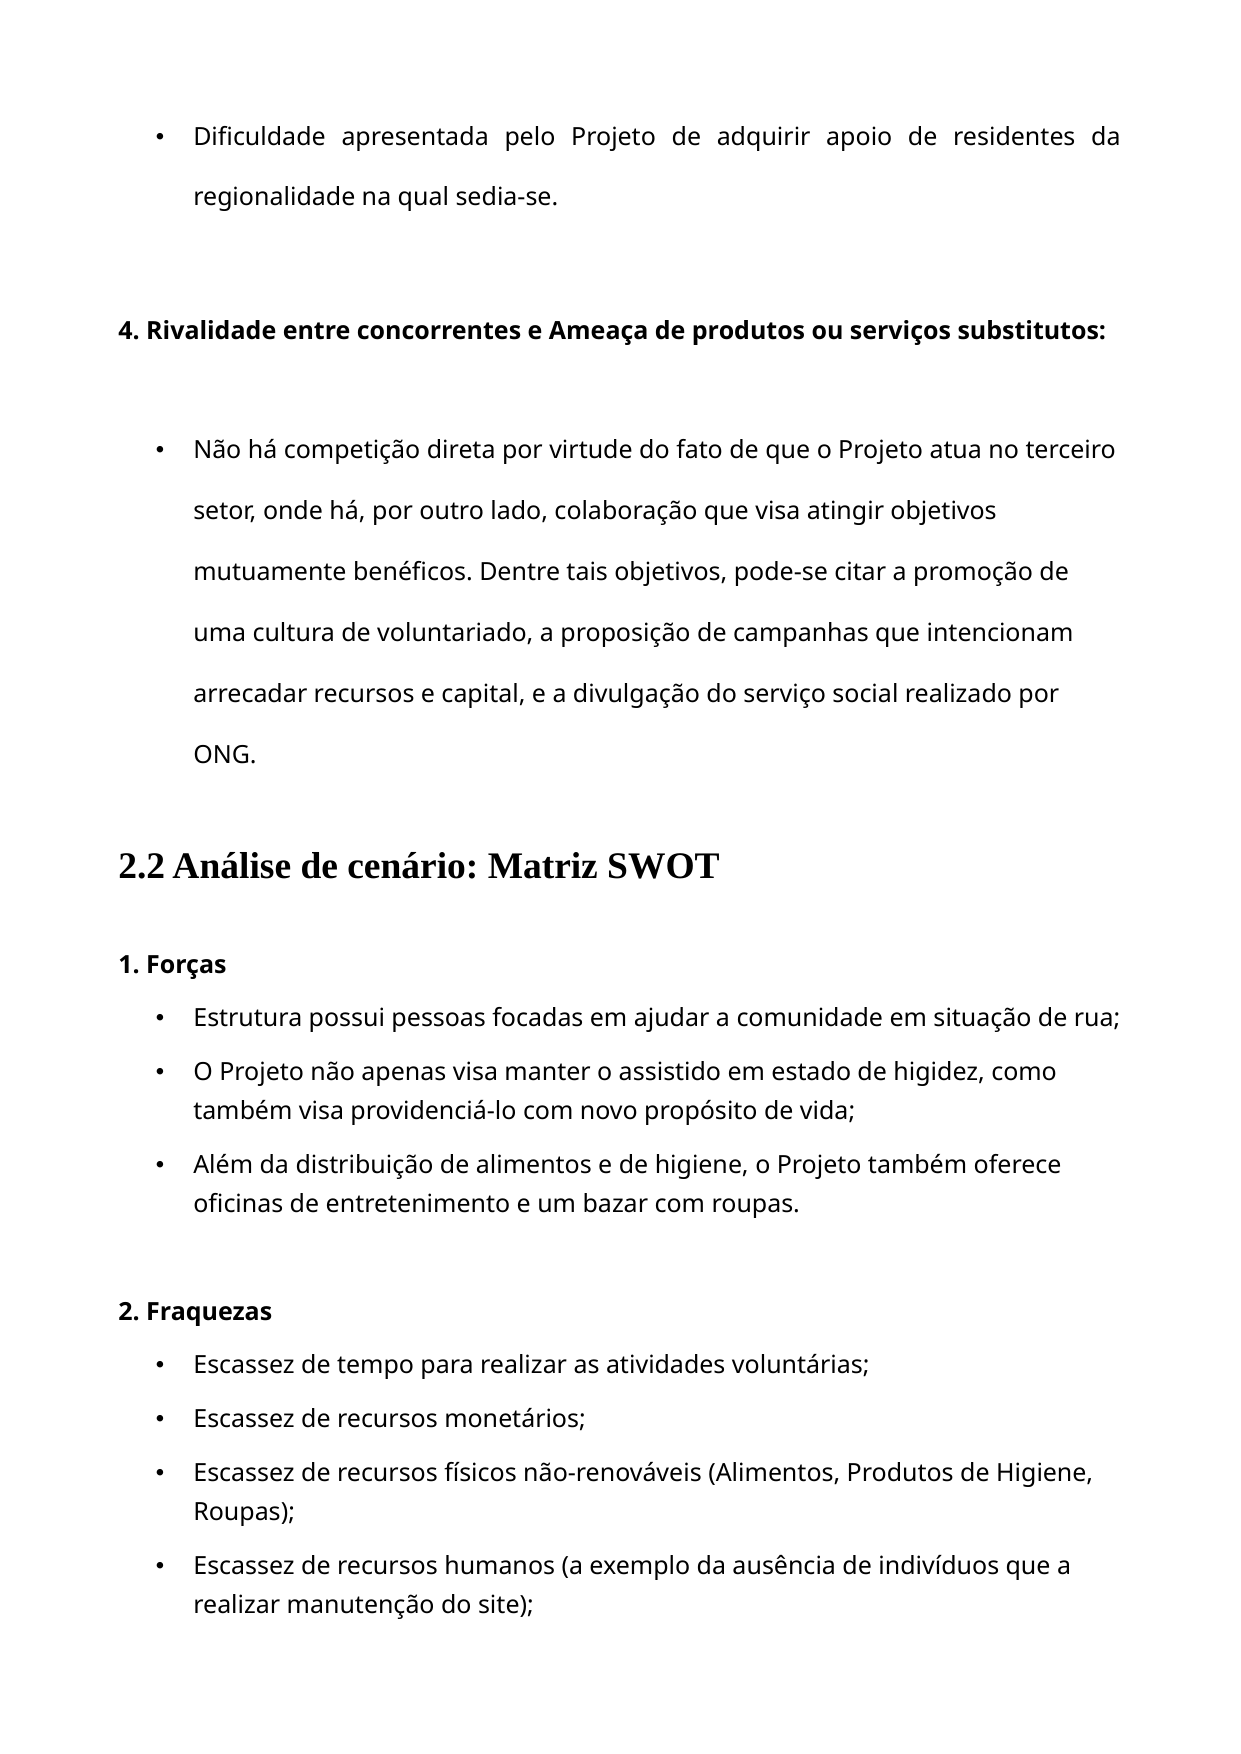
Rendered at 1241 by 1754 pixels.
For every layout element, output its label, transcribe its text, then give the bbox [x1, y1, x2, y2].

list Estrutura possui pessoas focadas em ajudar a comunidade em situação de rua; [156, 1000, 1122, 1034]
list Escassez de recursos físicos não-renováveis (Alimentos, Produtos de Higiene, Roupas); [156, 1454, 1122, 1528]
list Escassez de recursos monetários; [156, 1401, 1122, 1435]
text 2. Fraquezas [118, 1293, 1122, 1327]
list Dificuldade apresentada pelo Projeto de adquirir apoio de residentes da regionalidade na qual sedia-se. [156, 118, 1122, 213]
list Escassez de recursos humanos (a exemplo da ausência de indivíduos que a realizar manutenção do site); [156, 1547, 1122, 1621]
list Não há competição direta por virtude do fato de que o Projeto atua no terceiro setor, onde há, por outro lado, colaboração que visa atingir objetivos mutuamente benéficos. Dentre tais objetivos, pode-se citar a promoção de uma cultura de voluntariado, a proposição de campanhas que intencionam arrecadar recursos e capital, e a divulgação do serviço social realizado por ONG. [156, 432, 1122, 770]
list Além da distribuição de alimentos e de higiene, o Projeto também oferece oficinas de entretenimento e um bazar com roupas. [156, 1147, 1122, 1220]
text 4. Rivalidade entre concorrentes e Ameaça de produtos ou serviços substitutos: [118, 313, 1122, 347]
list Escassez de tempo para realizar as atividades voluntárias; [156, 1347, 1122, 1381]
subtitle 2.2 Análise de cenário: Matriz SWOT [118, 843, 1122, 886]
text 1. Forças [118, 946, 1122, 980]
list O Projeto não apenas visa manter o assistido em estado de higidez, como também visa providenciá-lo com novo propósito de vida; [156, 1054, 1122, 1127]
